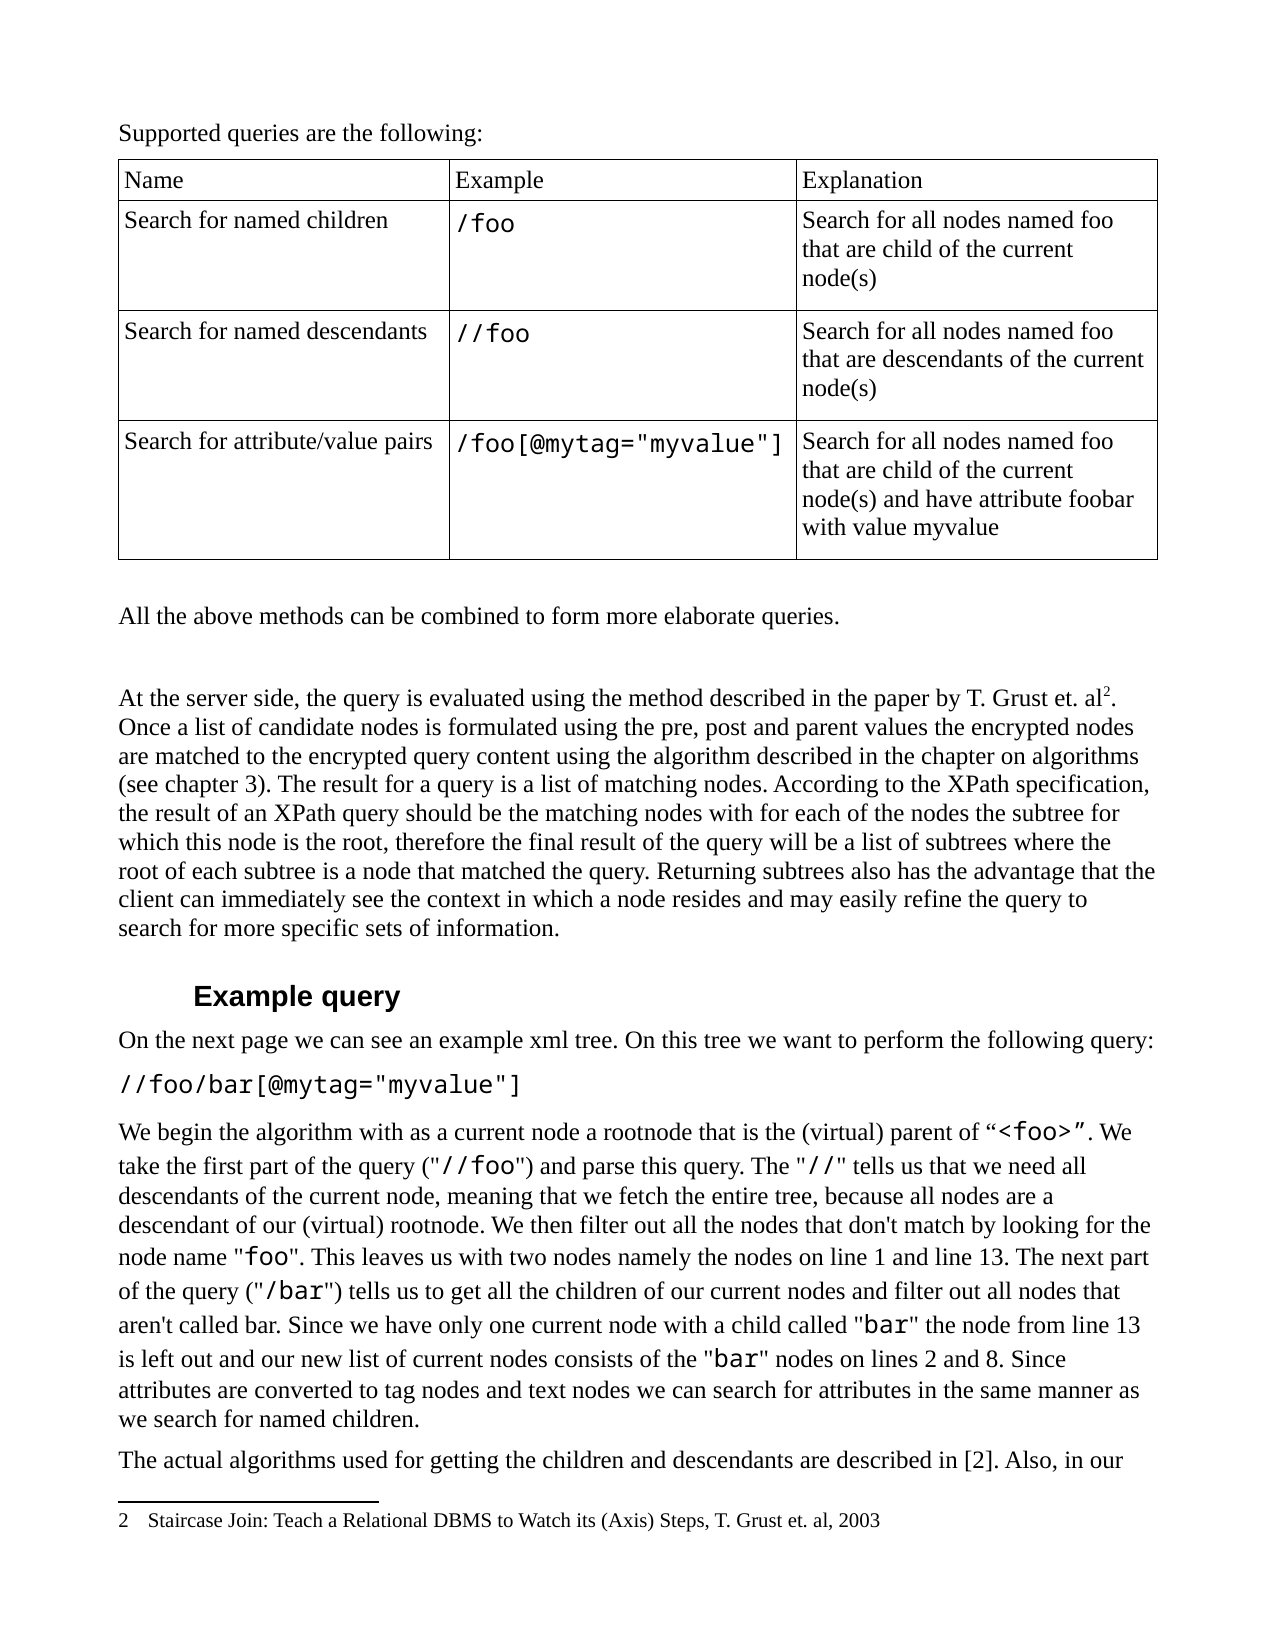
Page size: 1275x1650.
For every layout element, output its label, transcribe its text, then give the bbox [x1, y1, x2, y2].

subtitle Example query [118, 979, 1157, 1013]
text Supported queries are the following: [118, 118, 1157, 147]
text The actual algorithms used for getting the children and descendants are described in [2]. Also, in our [118, 1445, 1157, 1474]
text All the above methods can be combined to form more elaborate queries. [118, 601, 1157, 629]
table_header Example [450, 160, 796, 200]
text Staircase Join: Teach a Relational DBMS to Watch its (Axis) Steps, T. Grust et. al, 2003 [118, 1508, 1157, 1532]
table_cell Search for named descendants [119, 311, 449, 420]
table_header Name [119, 160, 449, 200]
table_cell /foo[@mytag="myvalue"] [450, 421, 796, 559]
table_cell Search for all nodes named foo that are child of the current node(s) [797, 201, 1157, 310]
text //foo/bar[@mytag="myvalue"] [118, 1067, 1157, 1101]
table_cell Search for named children [119, 201, 449, 310]
table_cell Search for all nodes named foo that are descendants of the current node(s) [797, 311, 1157, 420]
table_header Explanation [797, 160, 1157, 200]
table_cell Search for all nodes named foo that are child of the current node(s) and have attribute foobar with value myvalue [797, 421, 1157, 559]
text We begin the algorithm with as a current node a rootnode that is the (virtual) parent of “<foo>”. We take the first part of the query ("//foo") and parse this query. The "//" tells us that we need all descendants of the current node, meaning that we fetch the entire tree, because all nodes are a descendant of our (virtual) rootnode. We then filter out all the nodes that don't match by looking for the node name "foo". This leaves us with two nodes namely the nodes on line 1 and line 13. The next part of the query ("/bar") tells us to get all the children of our current nodes and filter out all nodes that aren't called bar. Since we have only one current node with a child called "bar" the node from line 13 is left out and our new list of current nodes consists of the "bar" nodes on lines 2 and 8. Since attributes are converted to tag nodes and text nodes we can search for attributes in the same manner as we search for named children. [118, 1113, 1157, 1433]
text At the server side, the query is evaluated using the method described in the paper by T. Grust et. al. Once a list of candidate nodes is formulated using the pre, post and parent values the encrypted nodes are matched to the encrypted query content using the algorithm described in the chapter on algorithms (see chapter 3). The result for a query is a list of matching nodes. According to the XPath specification, the result of an XPath query should be the matching nodes with for each of the nodes the subtree for which this node is the root, therefore the final result of the query will be a list of subtrees where the root of each subtree is a node that matched the query. Returning subtrees also has the advantage that the client can immediately see the context in which a node resides and may easily refine the query to search for more specific sets of information. [118, 683, 1157, 942]
text On the next page we can see an example xml tree. On this tree we want to perform the following query: [118, 1026, 1157, 1054]
table_cell /foo [450, 201, 796, 310]
table_cell //foo [450, 311, 796, 420]
table_cell Search for attribute/value pairs [119, 421, 449, 559]
